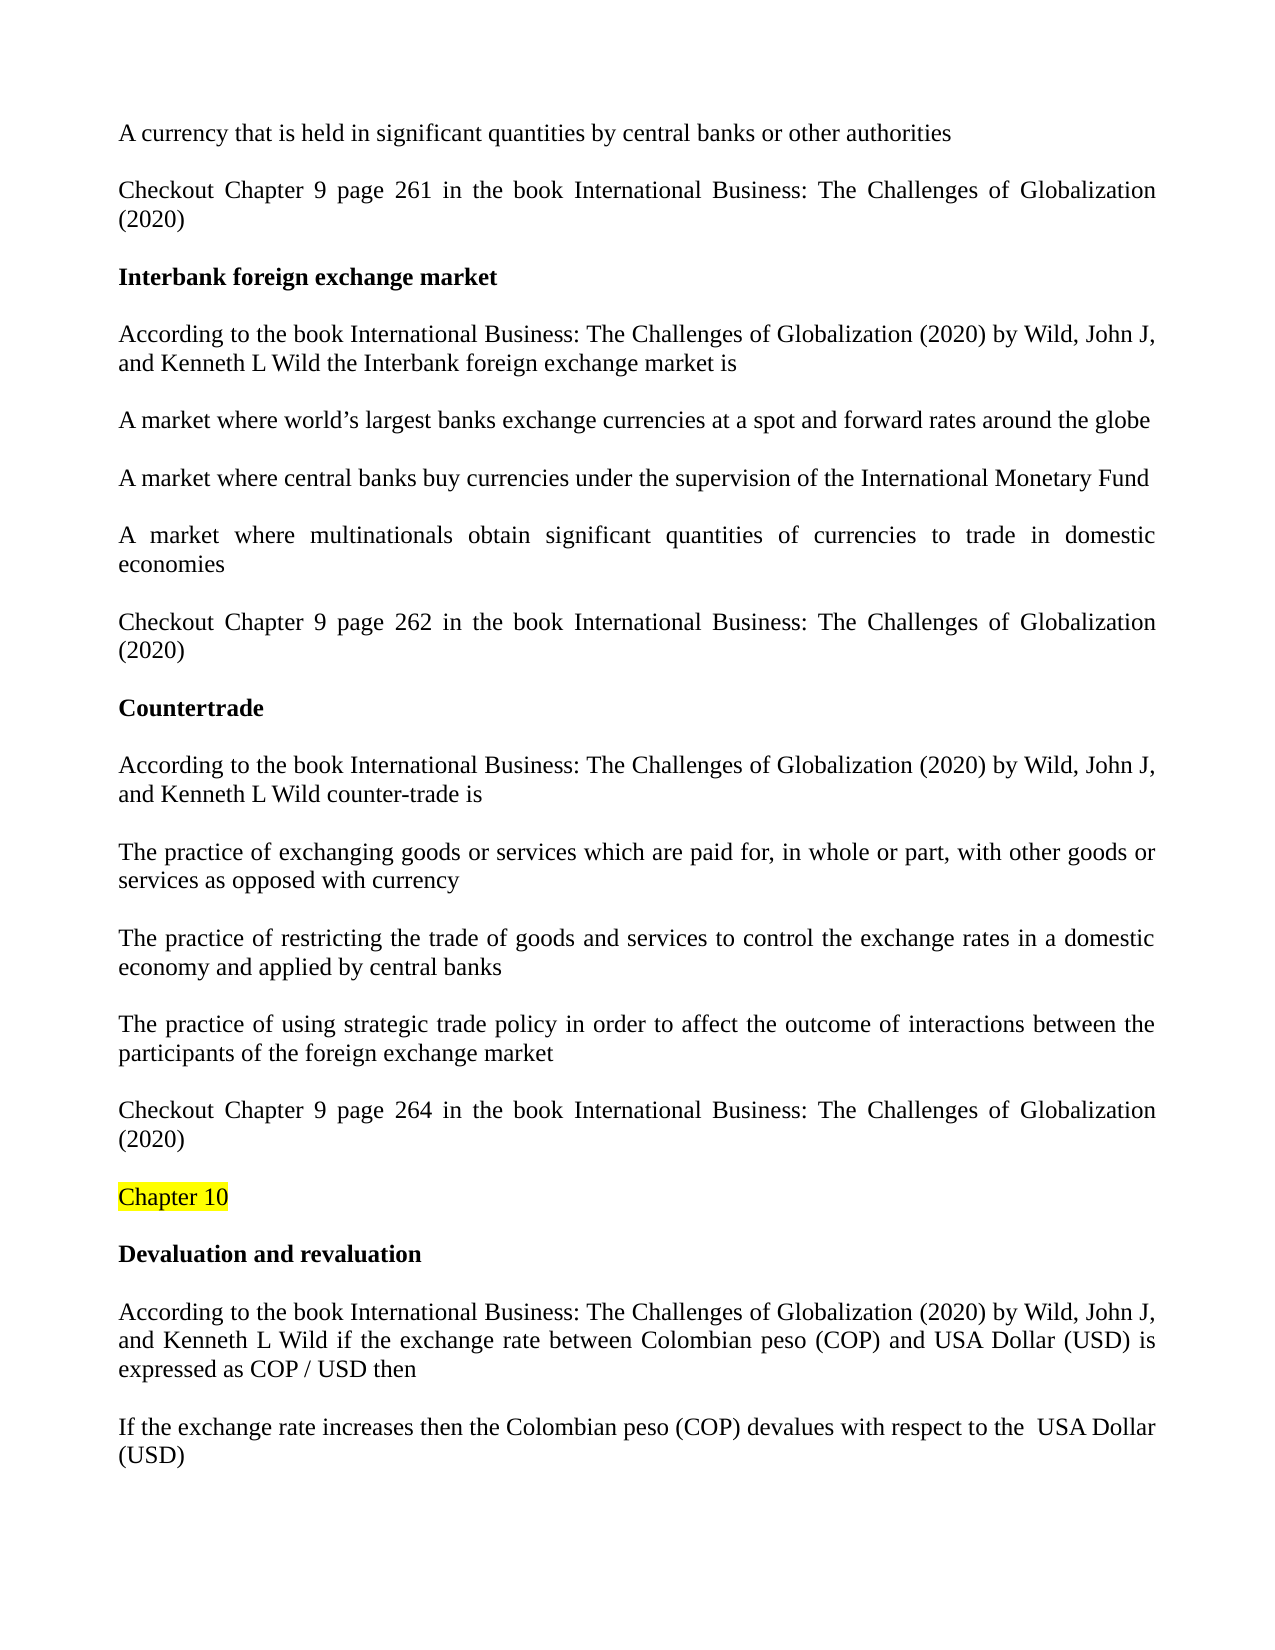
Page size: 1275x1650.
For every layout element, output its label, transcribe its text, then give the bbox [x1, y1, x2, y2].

text Chapter 10 [118, 1182, 1157, 1211]
text Interbank foreign exchange market [118, 262, 1157, 291]
text A market where central banks buy currencies under the supervision of the International Monetary Fund [118, 463, 1157, 492]
text The practice of restricting the trade of goods and services to control the exchange rates in a domestic economy and applied by central banks [118, 923, 1157, 981]
text According to the book International Business: The Challenges of Globalization (2020) by Wild, John J, and Kenneth L Wild if the exchange rate between Colombian peso (COP) and USA Dollar (USD) is expressed as COP / USD then [118, 1297, 1157, 1383]
text If the exchange rate increases then the Colombian peso (COP) devalues with respect to the USA Dollar (USD) [118, 1412, 1157, 1469]
text According to the book International Business: The Challenges of Globalization (2020) by Wild, John J, and Kenneth L Wild counter-trade is [118, 751, 1157, 808]
text Devaluation and revaluation [118, 1239, 1157, 1268]
text Checkout Chapter 9 page 262 in the book International Business: The Challenges of Globalization (2020) [118, 607, 1157, 664]
text Countertrade [118, 693, 1157, 722]
text A currency that is held in significant quantities by central banks or other authorities [118, 118, 1157, 147]
text According to the book International Business: The Challenges of Globalization (2020) by Wild, John J, and Kenneth L Wild the Interbank foreign exchange market is [118, 319, 1157, 377]
text Checkout Chapter 9 page 264 in the book International Business: The Challenges of Globalization (2020) [118, 1096, 1157, 1153]
text The practice of using strategic trade policy in order to affect the outcome of interactions between the participants of the foreign exchange market [118, 1009, 1157, 1067]
text A market where multinationals obtain significant quantities of currencies to trade in domestic economies [118, 521, 1157, 578]
text Checkout Chapter 9 page 261 in the book International Business: The Challenges of Globalization (2020) [118, 176, 1157, 233]
text A market where world’s largest banks exchange currencies at a spot and forward rates around the globe [118, 406, 1157, 434]
text The practice of exchanging goods or services which are paid for, in whole or part, with other goods or services as opposed with currency [118, 837, 1157, 894]
